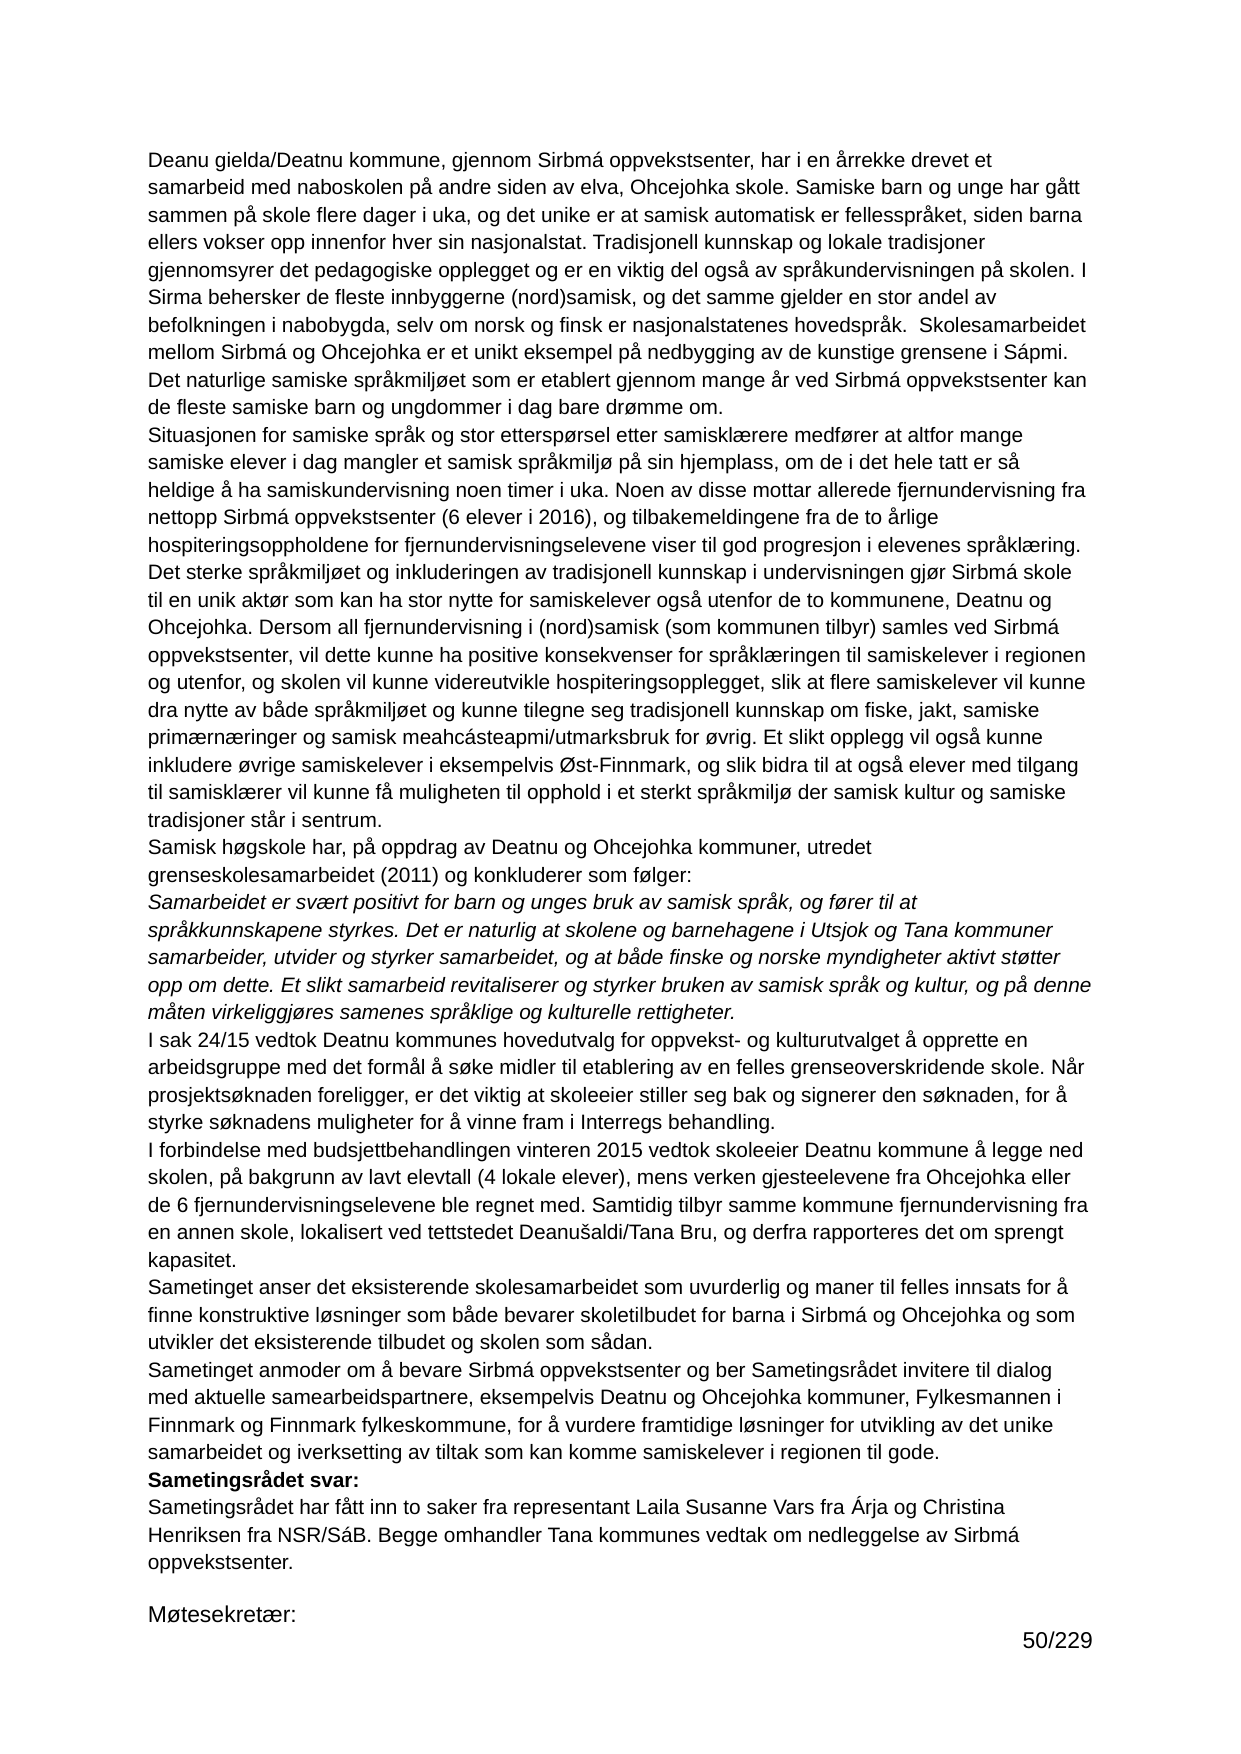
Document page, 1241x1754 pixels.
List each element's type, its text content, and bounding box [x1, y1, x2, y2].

table_header Deanu gielda/Deatnu kommune, gjennom Sirbmá oppvekstsenter, har i en årrekke drevet et samarbeid med naboskolen på andre siden av elva, Ohcejohka skole. Samiske barn og unge har gått sammen på skole flere dager i uka, og det unike er at samisk automatisk er fellesspråket, siden barna ellers vokser opp innenfor hver sin nasjonalstat. Tradisjonell kunnskap og lokale tradisjoner gjennomsyrer det pedagogiske opplegget og er en viktig del også av språkundervisningen på skolen. I Sirma behersker de fleste innbyggerne (nord)samisk, og det samme gjelder en stor andel av befolkningen i nabobygda, selv om norsk og finsk er nasjonalstatenes hovedspråk. Skolesamarbeidet mellom Sirbmá og Ohcejohka er et unikt eksempel på nedbygging av de kunstige grensene i Sápmi. Det naturlige samiske språkmiljøet som er etablert gjennom mange år ved Sirbmá oppvekstsenter kan de fleste samiske barn og ungdommer i dag bare drømme om. Situasjonen for samiske språk og stor etterspørsel etter samisklærere medfører at altfor mange samiske elever i dag mangler et samisk språkmiljø på sin hjemplass, om de i det hele tatt er så heldige å ha samiskundervisning noen timer i uka. Noen av disse mottar allerede fjernundervisning fra nettopp Sirbmá oppvekstsenter (6 elever i 2016), og tilbakemeldingene fra de to årlige hospiteringsoppholdene for fjernundervisningselevene viser til god progresjon i elevenes språklæring. Det sterke språkmiljøet og inkluderingen av tradisjonell kunnskap i undervisningen gjør Sirbmá skole til en unik aktør som kan ha stor nytte for samiskelever også utenfor de to kommunene, Deatnu og Ohcejohka. Dersom all fjernundervisning i (nord)samisk (som kommunen tilbyr) samles ved Sirbmá oppvekstsenter, vil dette kunne ha positive konsekvenser for språklæringen til samiskelever i regionen og utenfor, og skolen vil kunne videreutvikle hospiteringsopplegget, slik at flere samiskelever vil kunne dra nytte av både språkmiljøet og kunne tilegne seg tradisjonell kunnskap om fiske, jakt, samiske primærnæringer og samisk meahcásteapmi/utmarksbruk for øvrig. Et slikt opplegg vil også kunne inkludere øvrige samiskelever i eksempelvis Øst-Finnmark, og slik bidra til at også elever med tilgang til samisklærer vil kunne få muligheten til opphold i et sterkt språkmiljø der samisk kultur og samiske tradisjoner står i sentrum. Samisk høgskole har, på oppdrag av Deatnu og Ohcejohka kommuner, utredet grenseskolesamarbeidet (2011) og konkluderer som følger: Samarbeidet er svært positivt for barn og unges bruk av samisk språk, og fører til at språkkunnskapene styrkes. Det er naturlig at skolene og barnehagene i Utsjok og Tana kommuner samarbeider, utvider og styrker samarbeidet, og at både finske og norske myndigheter aktivt støtter opp om dette. Et slikt samarbeid revitaliserer og styrker bruken av samisk språk og kultur, og på denne måten virkeliggjøres samenes språklige og kulturelle rettigheter. I sak 24/15 vedtok Deatnu kommunes hovedutvalg for oppvekst- og kulturutvalget å opprette en arbeidsgruppe med det formål å søke midler til etablering av en felles grenseoverskridende skole. Når prosjektsøknaden foreligger, er det viktig at skoleeier stiller seg bak og signerer den søknaden, for å styrke søknadens muligheter for å vinne fram i Interregs behandling. I forbindelse med budsjettbehandlingen vinteren 2015 vedtok skoleeier Deatnu kommune å legge ned skolen, på bakgrunn av lavt elevtall (4 lokale elever), mens verken gjesteelevene fra Ohcejohka eller de 6 fjernundervisningselevene ble regnet med. Samtidig tilbyr samme kommune fjernundervisning fra en annen skole, lokalisert ved tettstedet Deanušaldi/Tana Bru, og derfra rapporteres det om sprengt kapasitet. Sametinget anser det eksisterende skolesamarbeidet som uvurderlig og maner til felles innsats for å finne konstruktive løsninger som både bevarer skoletilbudet for barna i Sirbmá og Ohcejohka og som utvikler det eksisterende tilbudet og skolen som sådan. Sametinget anmoder om å bevare Sirbmá oppvekstsenter og ber Sametingsrådet invitere til dialog med aktuelle samearbeidspartnere, eksempelvis Deatnu og Ohcejohka kommuner, Fylkesmannen i Finnmark og Finnmark fylkeskommune, for å vurdere framtidige løsninger for utvikling av det unike samarbeidet og iverksetting av tiltak som kan komme samiskelever i regionen til gode. Sametingsrådet svar: Sametingsrådet har fått inn to saker fra representant Laila Susanne Vars fra Árja og Christina Henriksen fra NSR/SáB. Begge omhandler Tana kommunes vedtak om nedleggelse av Sirbmá oppvekstsenter. [136, 148, 1104, 1574]
